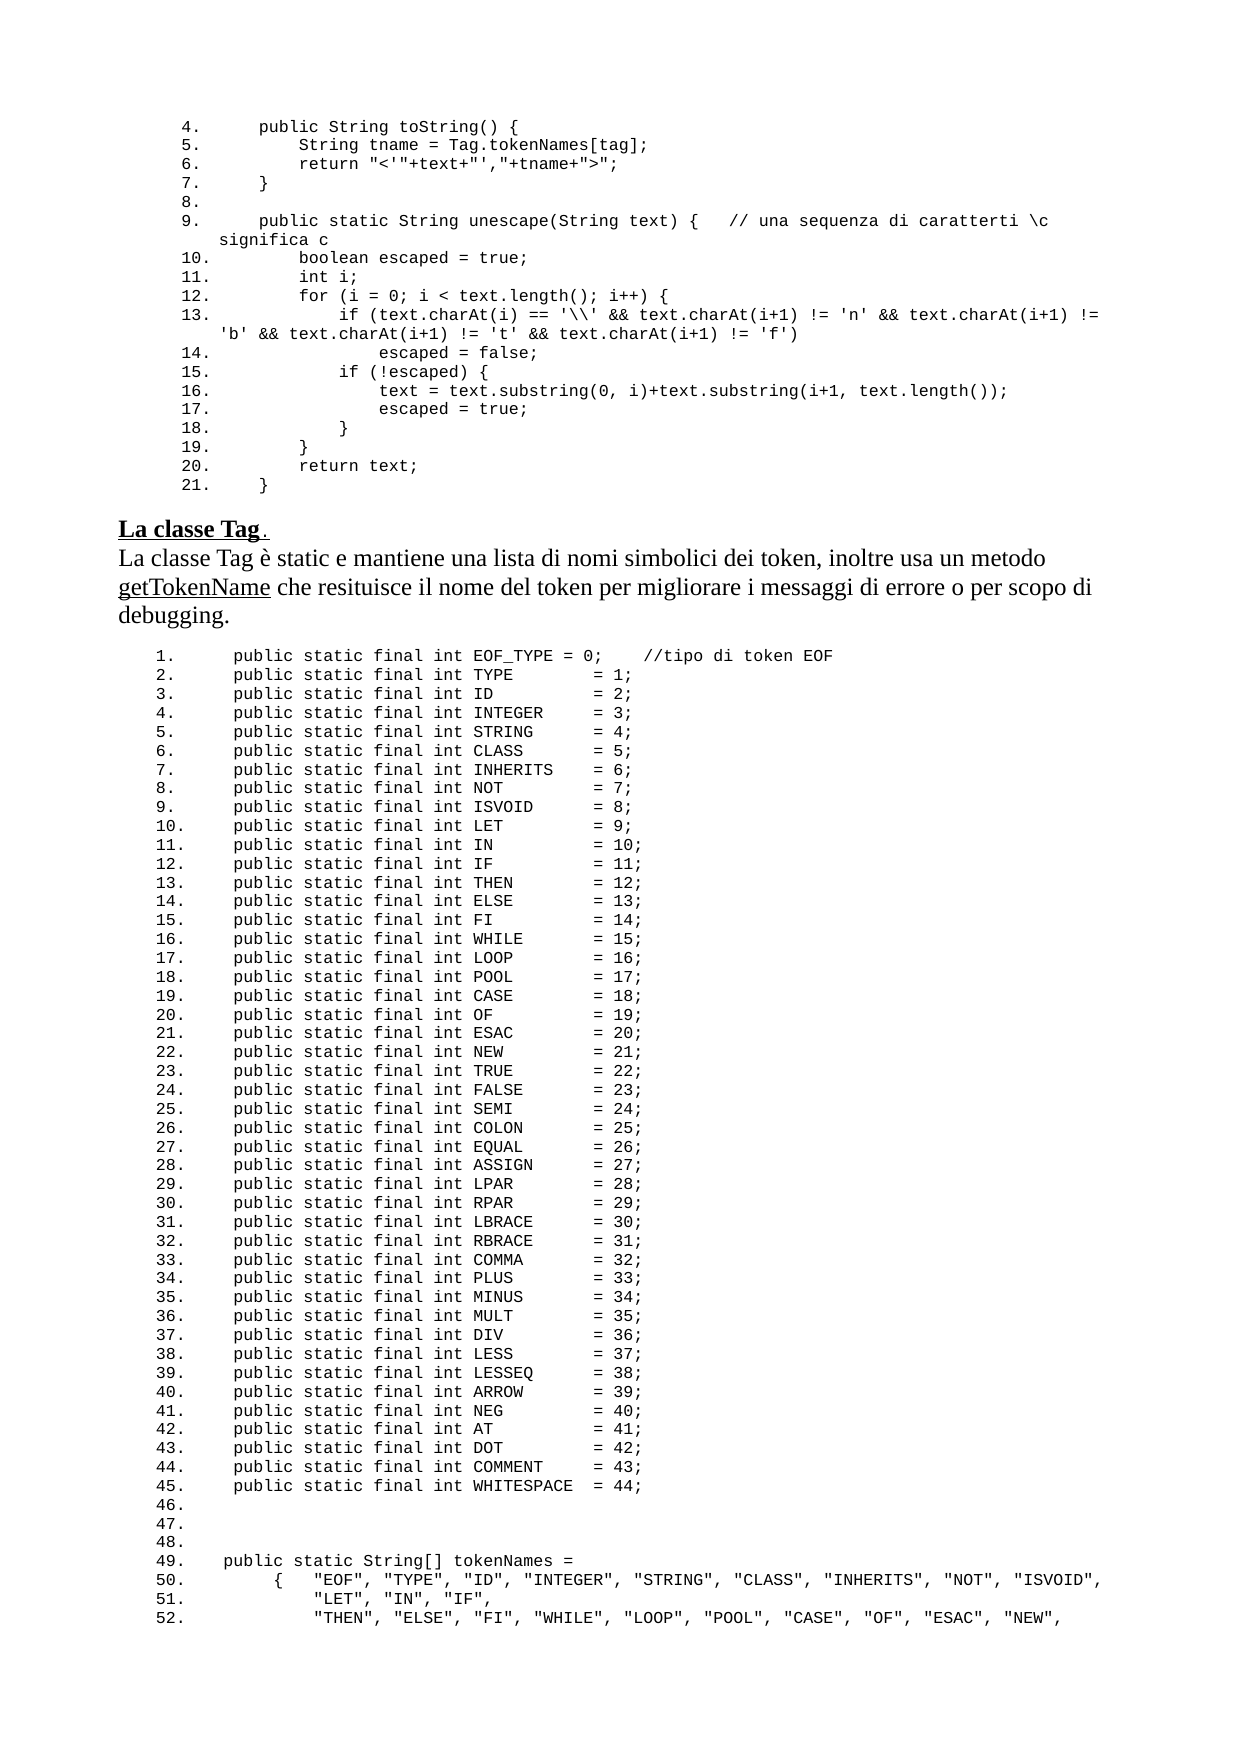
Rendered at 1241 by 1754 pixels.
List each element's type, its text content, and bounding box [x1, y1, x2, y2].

list public static final int STRING = 4; [156, 723, 1122, 742]
list boolean escaped = true; [181, 250, 1122, 269]
list "LET", "IN", "IF", [156, 1591, 1122, 1609]
list public static final int TYPE = 1; [156, 667, 1122, 686]
list escaped = true; [181, 401, 1122, 420]
list public static final int CASE = 18; [156, 987, 1122, 1006]
list public static final int FI = 14; [156, 912, 1122, 931]
list } [181, 439, 1122, 457]
list return text; [181, 457, 1122, 476]
list public static final int ASSIGN = 27; [156, 1157, 1122, 1176]
list public static final int DOT = 42; [156, 1440, 1122, 1459]
list public static final int COLON = 25; [156, 1119, 1122, 1138]
list public static final int WHILE = 15; [156, 931, 1122, 949]
list public static final int LESSEQ = 38; [156, 1364, 1122, 1383]
list public static final int FALSE = 23; [156, 1082, 1122, 1100]
list public static final int NOT = 7; [156, 780, 1122, 799]
list public static final int LPAR = 28; [156, 1176, 1122, 1195]
list public static final int AT = 41; [156, 1421, 1122, 1440]
list public static final int OF = 19; [156, 1006, 1122, 1025]
list public static String[] tokenNames = [156, 1553, 1122, 1572]
list "THEN", "ELSE", "FI", "WHILE", "LOOP", "POOL", "CASE", "OF", "ESAC", "NEW", [156, 1609, 1122, 1628]
list public static final int INHERITS = 6; [156, 761, 1122, 780]
list public static final int COMMENT = 43; [156, 1459, 1122, 1477]
list public static final int RPAR = 29; [156, 1195, 1122, 1213]
list public static final int CLASS = 5; [156, 742, 1122, 761]
list public static final int NEG = 40; [156, 1402, 1122, 1421]
list escaped = false; [181, 344, 1122, 363]
list int i; [181, 269, 1122, 288]
list public static final int DIV = 36; [156, 1327, 1122, 1346]
list public static final int INTEGER = 3; [156, 704, 1122, 723]
list public static final int COMMA = 32; [156, 1251, 1122, 1270]
list public static final int TRUE = 22; [156, 1063, 1122, 1082]
list { "EOF", "TYPE", "ID", "INTEGER", "STRING", "CLASS", "INHERITS", "NOT", "ISVOID", [156, 1572, 1122, 1591]
list public static final int MULT = 35; [156, 1308, 1122, 1327]
list } [181, 420, 1122, 439]
list public static final int POOL = 17; [156, 968, 1122, 987]
list public static final int ARROW = 39; [156, 1383, 1122, 1402]
list public static final int LET = 9; [156, 818, 1122, 836]
list text = text.substring(0, i)+text.substring(i+1, text.length()); [181, 382, 1122, 401]
list public static final int EOF_TYPE = 0; //tipo di token EOF [156, 648, 1122, 667]
list public static final int ESAC = 20; [156, 1025, 1122, 1044]
list public static final int PLUS = 33; [156, 1270, 1122, 1289]
list public static final int SEMI = 24; [156, 1100, 1122, 1119]
list public static final int LBRACE = 30; [156, 1213, 1122, 1232]
list public static final int EQUAL = 26; [156, 1138, 1122, 1157]
list String tname = Tag.tokenNames[tag]; [181, 137, 1122, 156]
list public static final int LESS = 37; [156, 1346, 1122, 1364]
list for (i = 0; i < text.length(); i++) { [181, 288, 1122, 307]
list } [181, 175, 1122, 193]
list public static final int ID = 2; [156, 686, 1122, 704]
list if (text.charAt(i) == '\\' && text.charAt(i+1) != 'n' && text.charAt(i+1) != 'b' && text.charAt(i+1) != 't' && text.charAt(i+1) != 'f') [181, 307, 1122, 344]
text La classe Tag. [118, 514, 1122, 543]
list public static final int LOOP = 16; [156, 949, 1122, 968]
list public static final int THEN = 12; [156, 874, 1122, 893]
list public static final int MINUS = 34; [156, 1289, 1122, 1308]
list } [181, 476, 1122, 495]
list public static final int IF = 11; [156, 855, 1122, 874]
list public static final int NEW = 21; [156, 1044, 1122, 1063]
list public static final int RBRACE = 31; [156, 1232, 1122, 1251]
list public static final int ISVOID = 8; [156, 799, 1122, 818]
list public static final int ELSE = 13; [156, 893, 1122, 912]
list public static final int WHITESPACE = 44; [156, 1477, 1122, 1496]
list public static String unescape(String text) { // una sequenza di caratterti \c significa c [181, 212, 1122, 250]
text La classe Tag è static e mantiene una lista di nomi simbolici dei token, inoltre usa un metodo getTokenName che resituisce il nome del token per migliorare i messaggi di errore o per scopo di debugging. [118, 543, 1122, 629]
list if (!escaped) { [181, 363, 1122, 382]
list return "<'"+text+"',"+tname+">"; [181, 156, 1122, 175]
list public String toString() { [181, 118, 1122, 137]
list public static final int IN = 10; [156, 836, 1122, 855]
